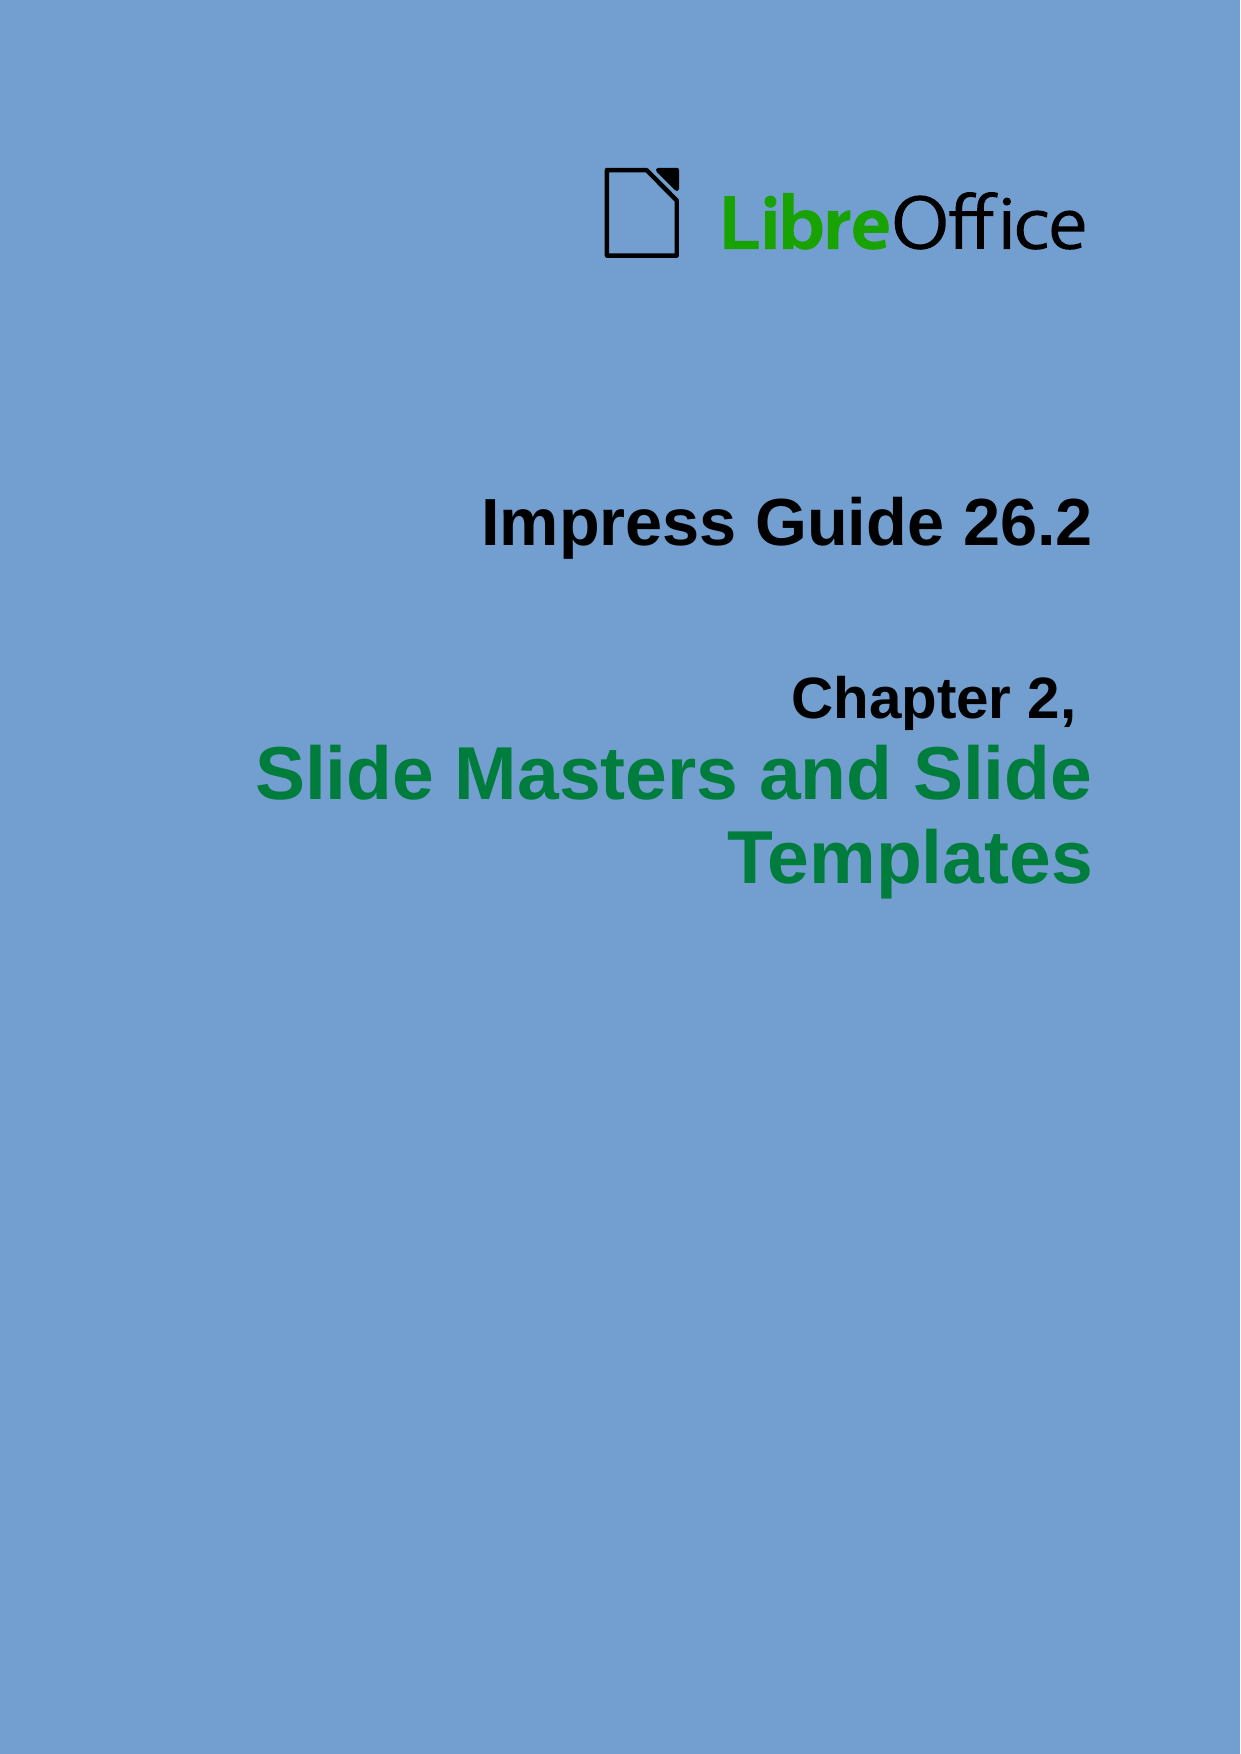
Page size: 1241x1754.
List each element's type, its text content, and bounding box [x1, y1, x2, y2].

text Impress Guide 26.2 [177, 485, 1093, 560]
title Chapter 2, Slide Masters and Slide Templates [177, 666, 1093, 899]
